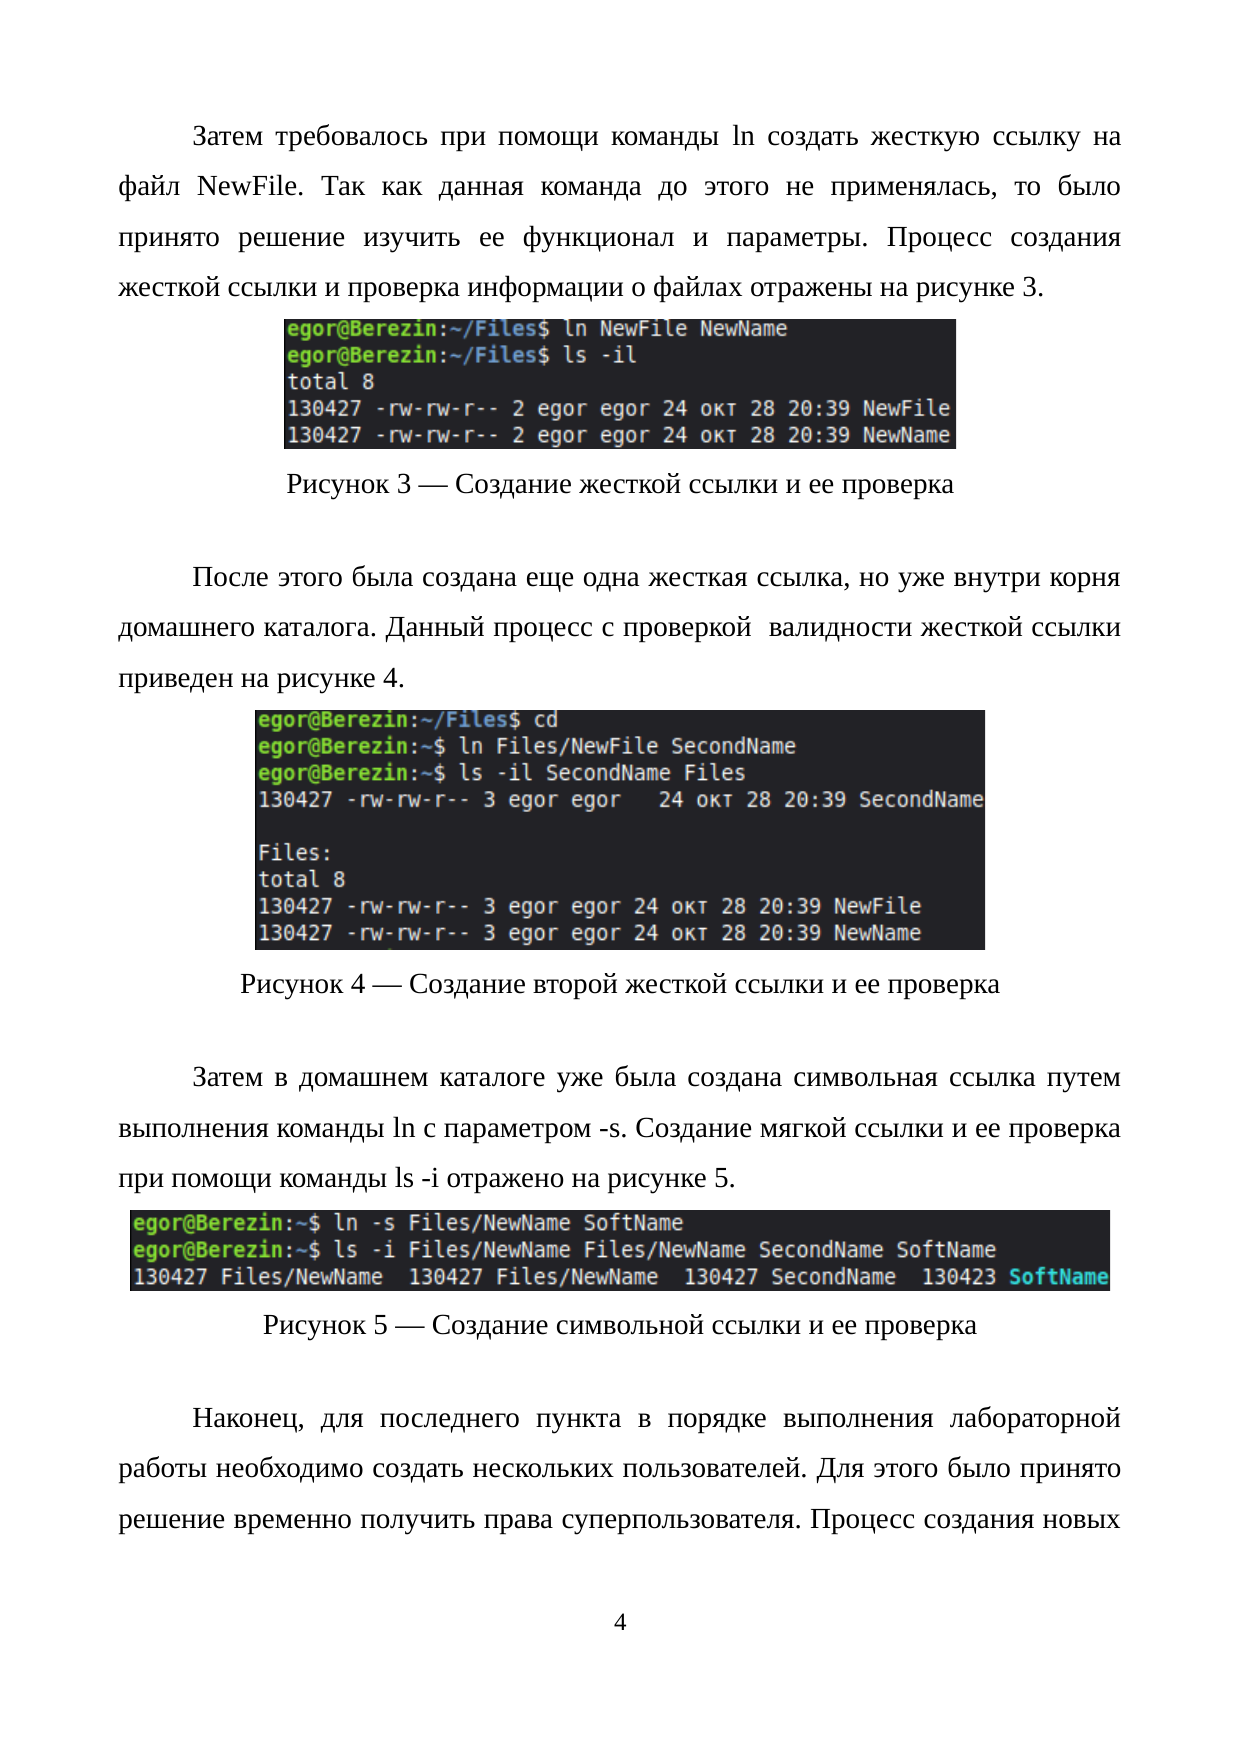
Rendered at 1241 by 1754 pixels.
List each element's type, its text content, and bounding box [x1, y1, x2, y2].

picture [255, 710, 986, 950]
text Наконец, для последнего пункта в порядке выполнения лабораторной работы необходимо создать нескольких пользователей. Для этого было принято решение временно получить права суперпользователя. Процесс создания новых [118, 1400, 1122, 1534]
picture [284, 319, 957, 449]
text Рисунок 4 — Создание второй жесткой ссылки и ее проверка [118, 710, 1122, 999]
picture [130, 1210, 1110, 1291]
text Затем требовалось при помощи команды ln создать жесткую ссылку на файл NewFile. Так как данная команда до этого не применялась, то было принято решение изучить ее функционал и параметры. Процесс создания жесткой ссылки и проверка информации о файлах отражены на рисунке 3. [118, 118, 1122, 303]
text Рисунок 5 — Создание символьной ссылки и ее проверка [118, 1210, 1122, 1340]
text После этого была создана еще одна жесткая ссылка, но уже внутри корня домашнего каталога. Данный процесс с проверкой валидности жесткой ссылки приведен на рисунке 4. [118, 559, 1122, 693]
text Затем в домашнем каталоге уже была создана символьная ссылка путем выполнения команды ln с параметром -s. Создание мягкой ссылки и ее проверка при помощи команды ls -i отражено на рисунке 5. [118, 1059, 1122, 1194]
text Рисунок 3 — Создание жесткой ссылки и ее проверка [118, 319, 1122, 499]
